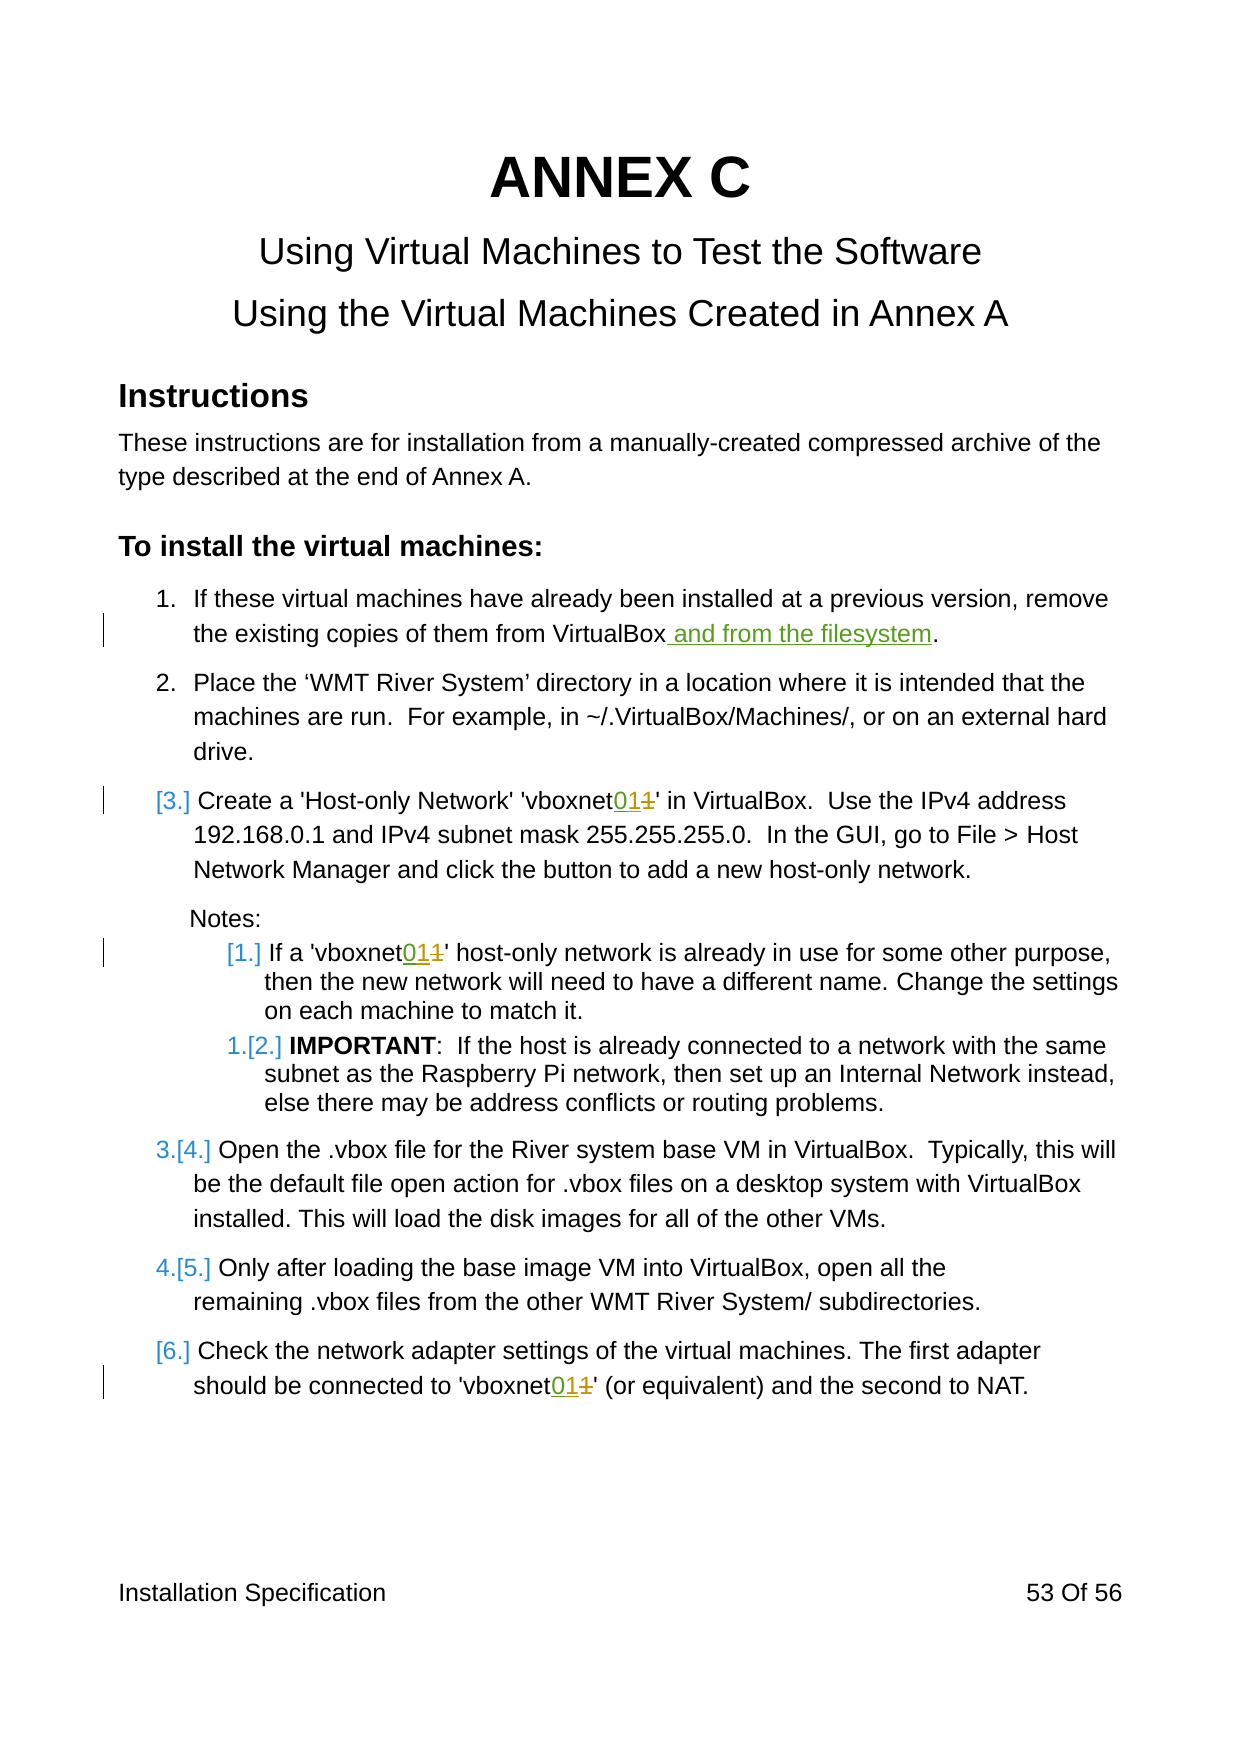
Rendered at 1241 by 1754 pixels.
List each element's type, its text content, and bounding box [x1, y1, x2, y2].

subtitle Using the Virtual Machines Created in Annex A [118, 291, 1122, 334]
list Only after loading the base image VM into VirtualBox, open all the remaining .vbox files from the other WMT River System/ subdirectories. [156, 1253, 1122, 1316]
text These instructions are for installation from a manually-created compressed archive of the type described at the end of Annex A. [118, 428, 1122, 491]
list Check the network adapter settings of the virtual machines. The first adapter should be connected to 'vboxnet01' (or equivalent) and the second to NAT. [156, 1336, 1122, 1399]
text Notes: [189, 904, 1122, 932]
subtitle Instructions [118, 376, 1122, 414]
list If a 'vboxnet01' host-only network is already in use for some other purpose, then the new network will need to have a different name. Change the settings on each machine to match it. [227, 938, 1122, 1025]
title ANNEX C [118, 143, 1122, 210]
subtitle Using Virtual Machines to Test the Software [118, 229, 1122, 272]
subtitle To install the virtual machines: [118, 529, 1122, 563]
list Open the .vbox file for the River system base VM in VirtualBox. Typically, this will be the default file open action for .vbox files on a desktop system with VirtualBox installed. This will load the disk images for all of the other VMs. [156, 1134, 1122, 1232]
list IMPORTANT: If the host is already connected to a network with the same subnet as the Raspberry Pi network, then set up an Internal Network instead, else there may be address conflicts or routing problems. [227, 1031, 1122, 1117]
list If these virtual machines have already been installed at a previous version, remove the existing copies of them from VirtualBox and from the filesystem. [156, 584, 1122, 647]
list Create a 'Host-only Network' 'vboxnet01' in VirtualBox. Use the IPv4 address 192.168.0.1 and IPv4 subnet mask 255.255.255.0. In the GUI, go to File > Host Network Manager and click the button to add a new host-only network. [156, 786, 1122, 883]
list Place the ‘WMT River System’ directory in a location where it is intended that the machines are run. For example, in ~/.VirtualBox/Machines/, or on an external hard drive. [156, 668, 1122, 765]
